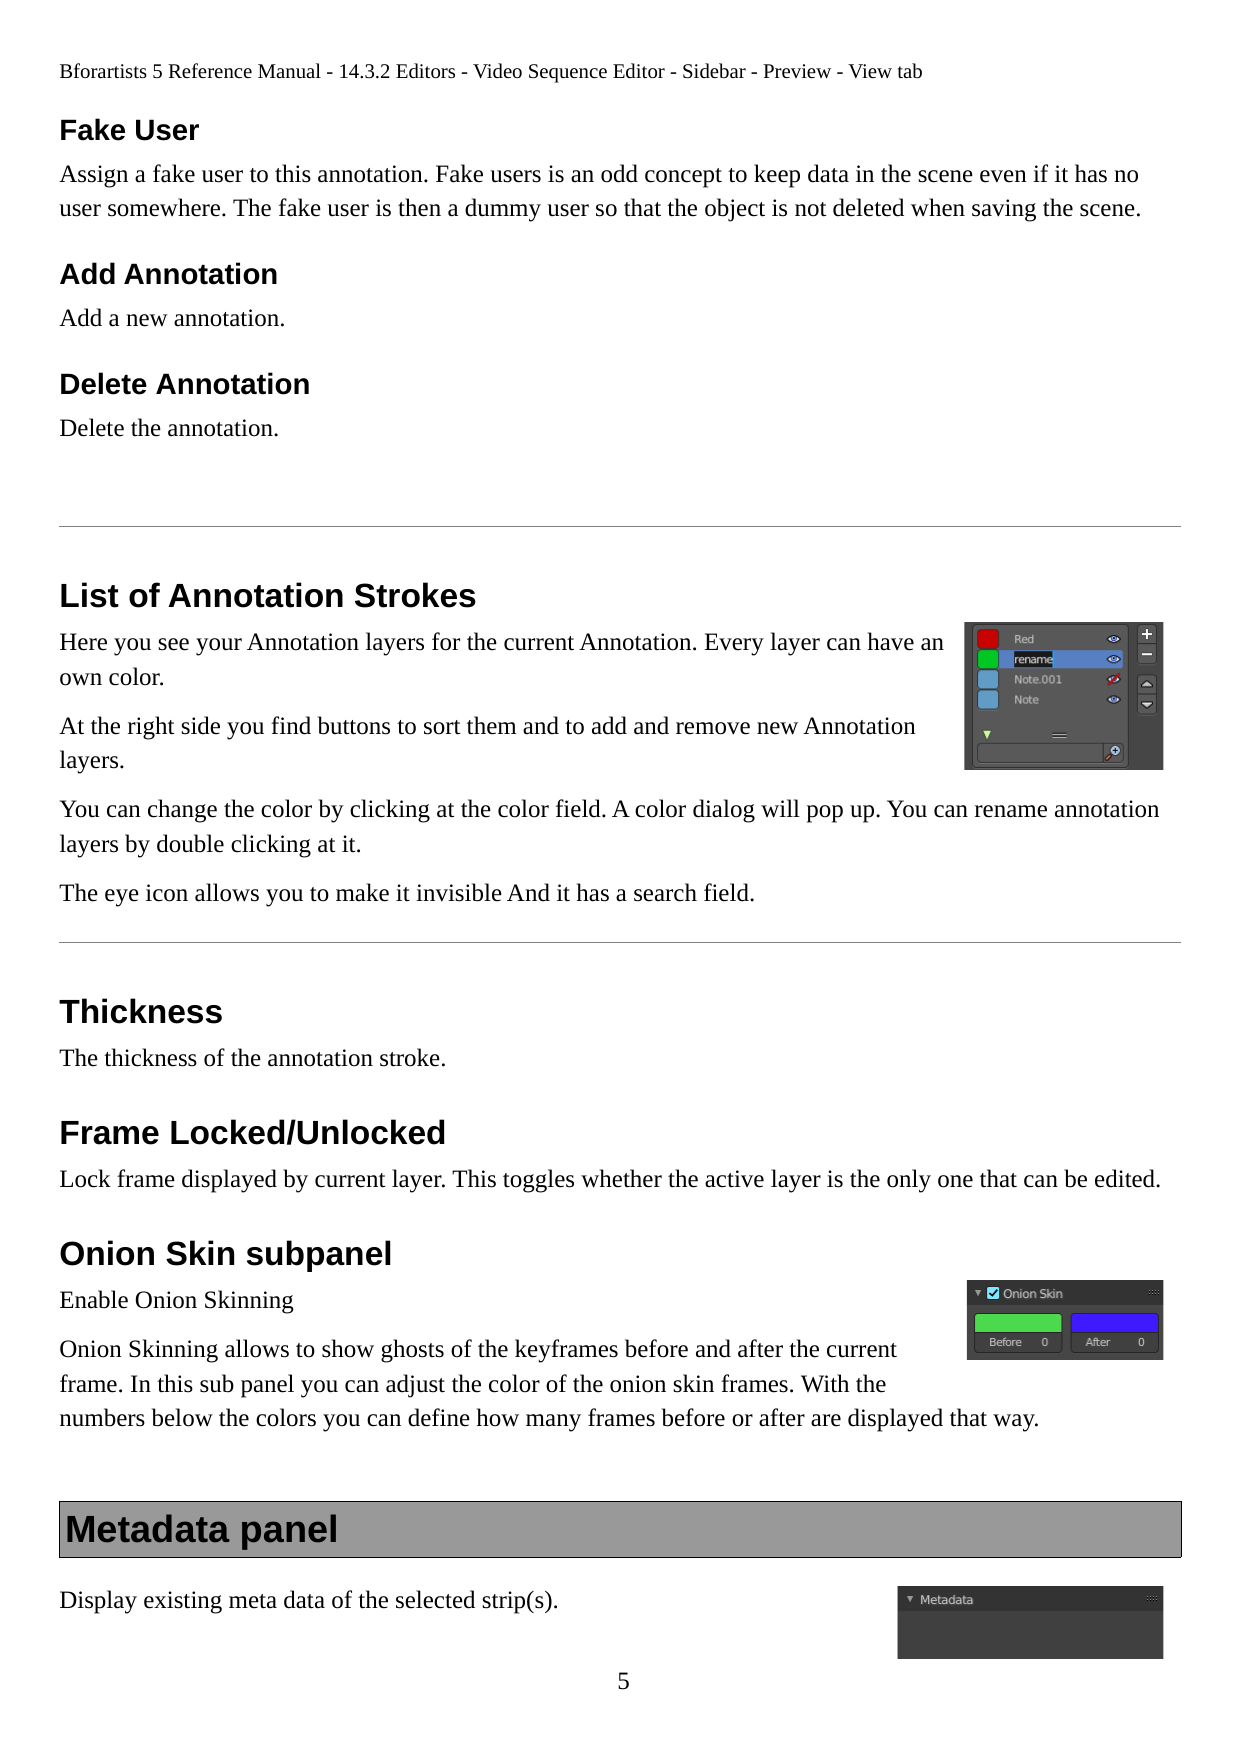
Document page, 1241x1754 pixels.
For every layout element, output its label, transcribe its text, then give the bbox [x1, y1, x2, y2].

subtitle Thickness [59, 992, 1181, 1031]
text Add a new annotation. [59, 303, 1181, 332]
picture [897, 1586, 1164, 1659]
text Enable Onion Skinning [59, 1285, 966, 1314]
subtitle Fake User [59, 113, 1181, 146]
text The eye icon allows you to make it invisible And it has a search field. [59, 878, 1181, 907]
text [1164, 1285, 1181, 1314]
subtitle Onion Skin subpanel [59, 1234, 1181, 1273]
picture [966, 1280, 1164, 1360]
text You can change the color by clicking at the color field. A color dialog will pop up. You can rename annotation layers by double clicking at it. [59, 794, 1181, 858]
text Here you see your Annotation layers for the current Annotation. Every layer can have an own color. [59, 627, 964, 691]
text Display existing meta data of the selected strip(s). [59, 1586, 897, 1614]
subtitle Add Annotation [59, 257, 1181, 291]
text At the right side you find buttons to sort them and to add and remove new Annotation layers. [59, 711, 1181, 774]
picture [964, 622, 1164, 770]
table_header Metadata panel [60, 1502, 1181, 1557]
subtitle Delete Annotation [59, 367, 1181, 401]
text Delete the annotation. [59, 413, 1181, 442]
text The thickness of the annotation stroke. [59, 1043, 1181, 1072]
text Assign a fake user to this annotation. Fake users is an odd concept to keep data in the scene even if it has no user somewhere. The fake user is then a dummy user so that the object is not deleted when saving the scene. [59, 159, 1181, 222]
subtitle Frame Locked/Unlocked [59, 1113, 1181, 1152]
text Onion Skinning allows to show ghosts of the keyframes before and after the current frame. In this sub panel you can adjust the color of the onion skin frames. With the numbers below the colors you can define how many frames before or after are displayed that way. [59, 1334, 1181, 1432]
subtitle List of Annotation Strokes [59, 576, 1181, 615]
text Lock frame displayed by current layer. This toggles whether the active layer is the only one that can be edited. [59, 1164, 1181, 1193]
